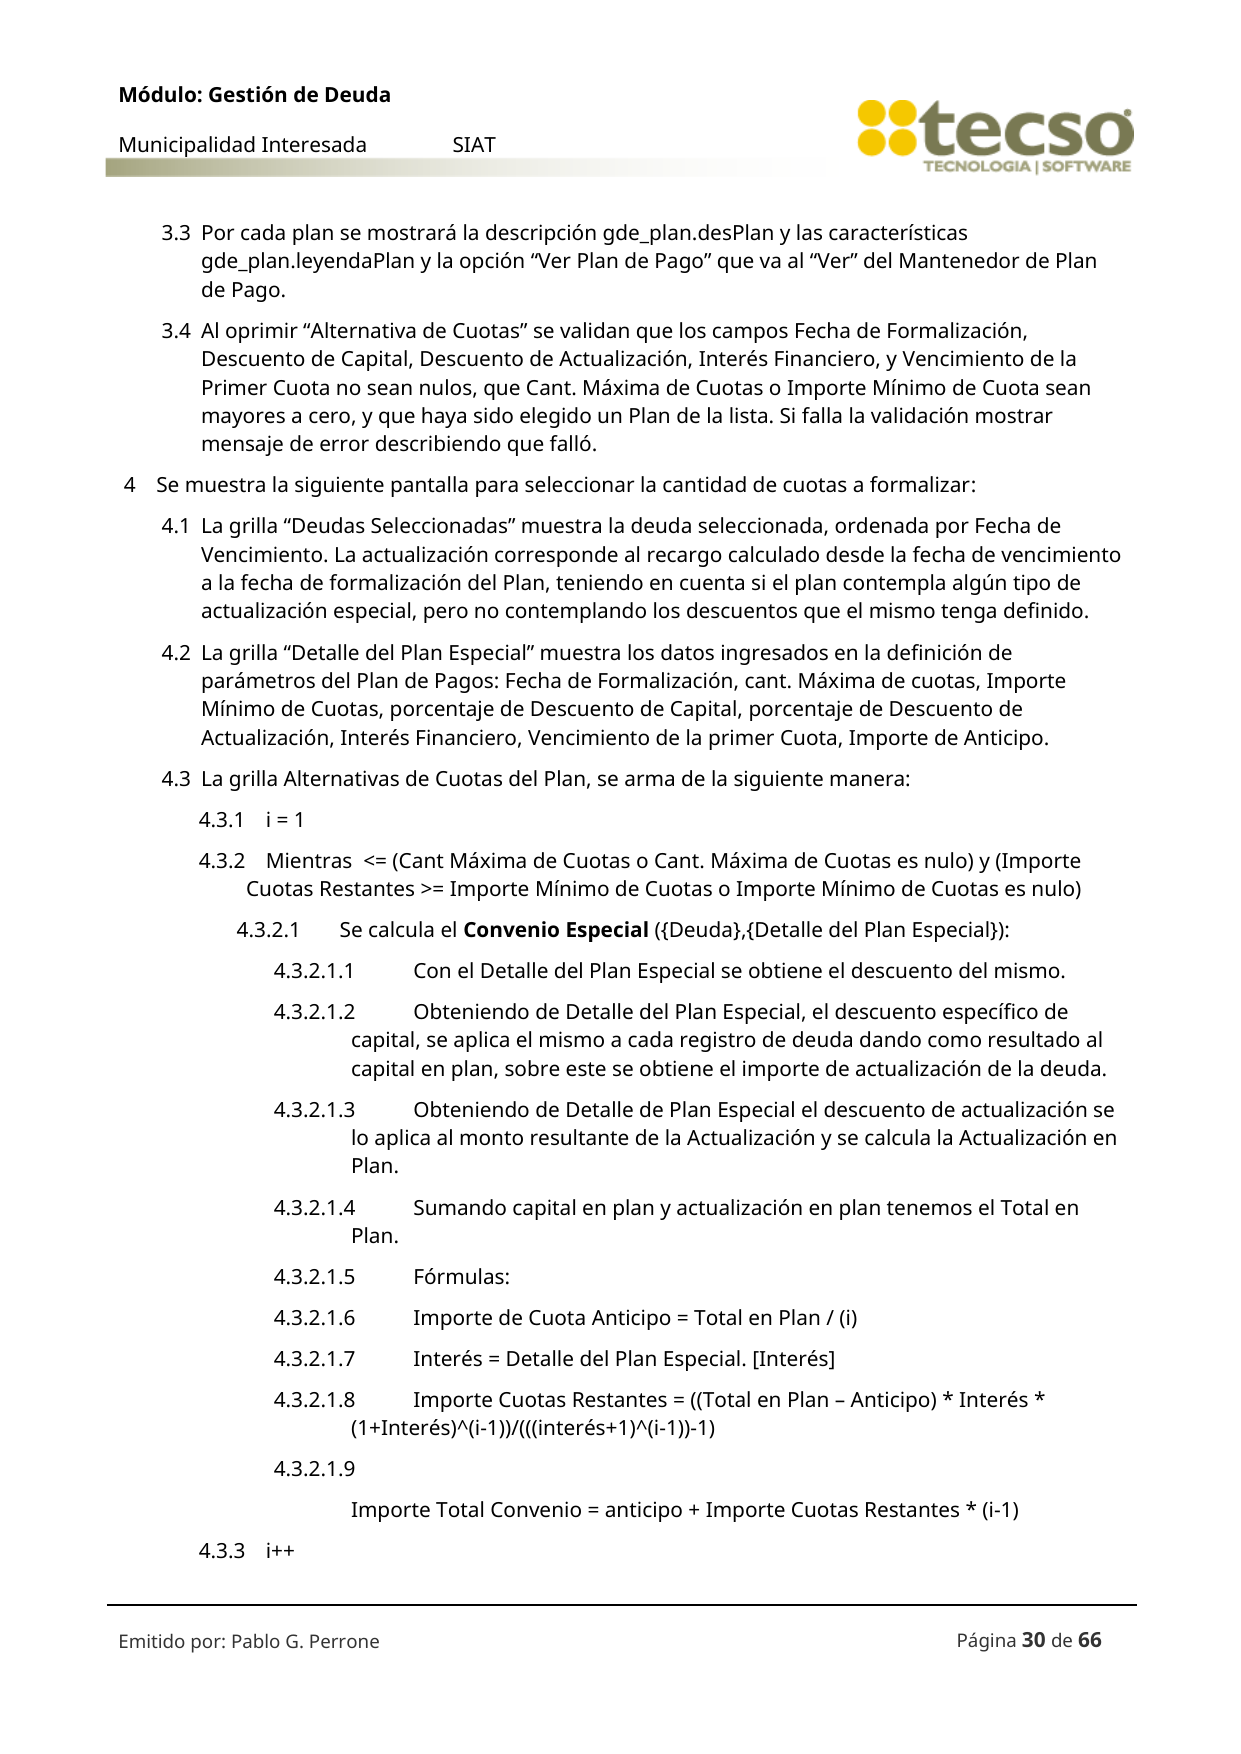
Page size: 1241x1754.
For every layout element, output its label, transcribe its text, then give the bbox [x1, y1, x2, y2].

list Fórmulas: [268, 1262, 1122, 1290]
list Sumando capital en plan y actualización en plan tenemos el Total en Plan. [268, 1193, 1122, 1249]
list Interés = Detalle del Plan Especial. [Interés] [268, 1344, 1122, 1372]
list Obteniendo de Detalle de Plan Especial el descuento de actualización se lo aplica al monto resultante de la Actualización y se calcula la Actualización en Plan. [268, 1095, 1122, 1180]
list Importe Total Convenio = anticipo + Importe Cuotas Restantes * (i-1) [268, 1495, 1122, 1523]
list Obteniendo de Detalle del Plan Especial, el descuento específico de capital, se aplica el mismo a cada registro de deuda dando como resultado al capital en plan, sobre este se obtiene el importe de actualización de la deuda. [268, 997, 1122, 1082]
list Mientras <= (Cant Máxima de Cuotas o Cant. Máxima de Cuotas es nulo) y (Importe Cuotas Restantes >= Importe Mínimo de Cuotas o Importe Mínimo de Cuotas es nulo) [193, 846, 1122, 903]
list Importe de Cuota Anticipo = Total en Plan / (i) [268, 1303, 1122, 1331]
list Al oprimir “Alternativa de Cuotas” se validan que los campos Fecha de Formalización, Descuento de Capital, Descuento de Actualización, Interés Financiero, y Vencimiento de la Primer Cuota no sean nulos, que Cant. Máxima de Cuotas o Importe Mínimo de Cuota sean mayores a cero, y que haya sido elegido un Plan de la lista. Si falla la validación mostrar mensaje de error describiendo que falló. [156, 316, 1122, 458]
picture [105, 100, 1134, 177]
list Con el Detalle del Plan Especial se obtiene el descuento del mismo. [268, 956, 1122, 984]
list Se calcula el Convenio Especial ({Deuda},{Detalle del Plan Especial}): [231, 915, 1122, 943]
list Por cada plan se mostrará la descripción gde_plan.desPlan y las características gde_plan.leyendaPlan y la opción “Ver Plan de Pago” que va al “Ver” del Mantenedor de Plan de Pago. [156, 218, 1122, 303]
list Se muestra la siguiente pantalla para seleccionar la cantidad de cuotas a formalizar: [118, 470, 1122, 499]
list i++ [193, 1536, 1122, 1564]
list i = 1 [193, 805, 1122, 833]
list La grilla “Detalle del Plan Especial” muestra los datos ingresados en la definición de parámetros del Plan de Pagos: Fecha de Formalización, cant. Máxima de cuotas, Importe Mínimo de Cuotas, porcentaje de Descuento de Capital, porcentaje de Descuento de Actualización, Interés Financiero, Vencimiento de la primer Cuota, Importe de Anticipo. [156, 638, 1122, 751]
list Importe Cuotas Restantes = ((Total en Plan – Anticipo) * Interés * (1+Interés)^(i-1))/(((interés+1)^(i-1))-1) [268, 1385, 1122, 1442]
list La grilla “Deudas Seleccionadas” muestra la deuda seleccionada, ordenada por Fecha de Vencimiento. La actualización corresponde al recargo calculado desde la fecha de vencimiento a la fecha de formalización del Plan, teniendo en cuenta si el plan contempla algún tipo de actualización especial, pero no contemplando los descuentos que el mismo tenga definido. [156, 511, 1122, 625]
list La grilla Alternativas de Cuotas del Plan, se arma de la siguiente manera: [156, 764, 1122, 792]
